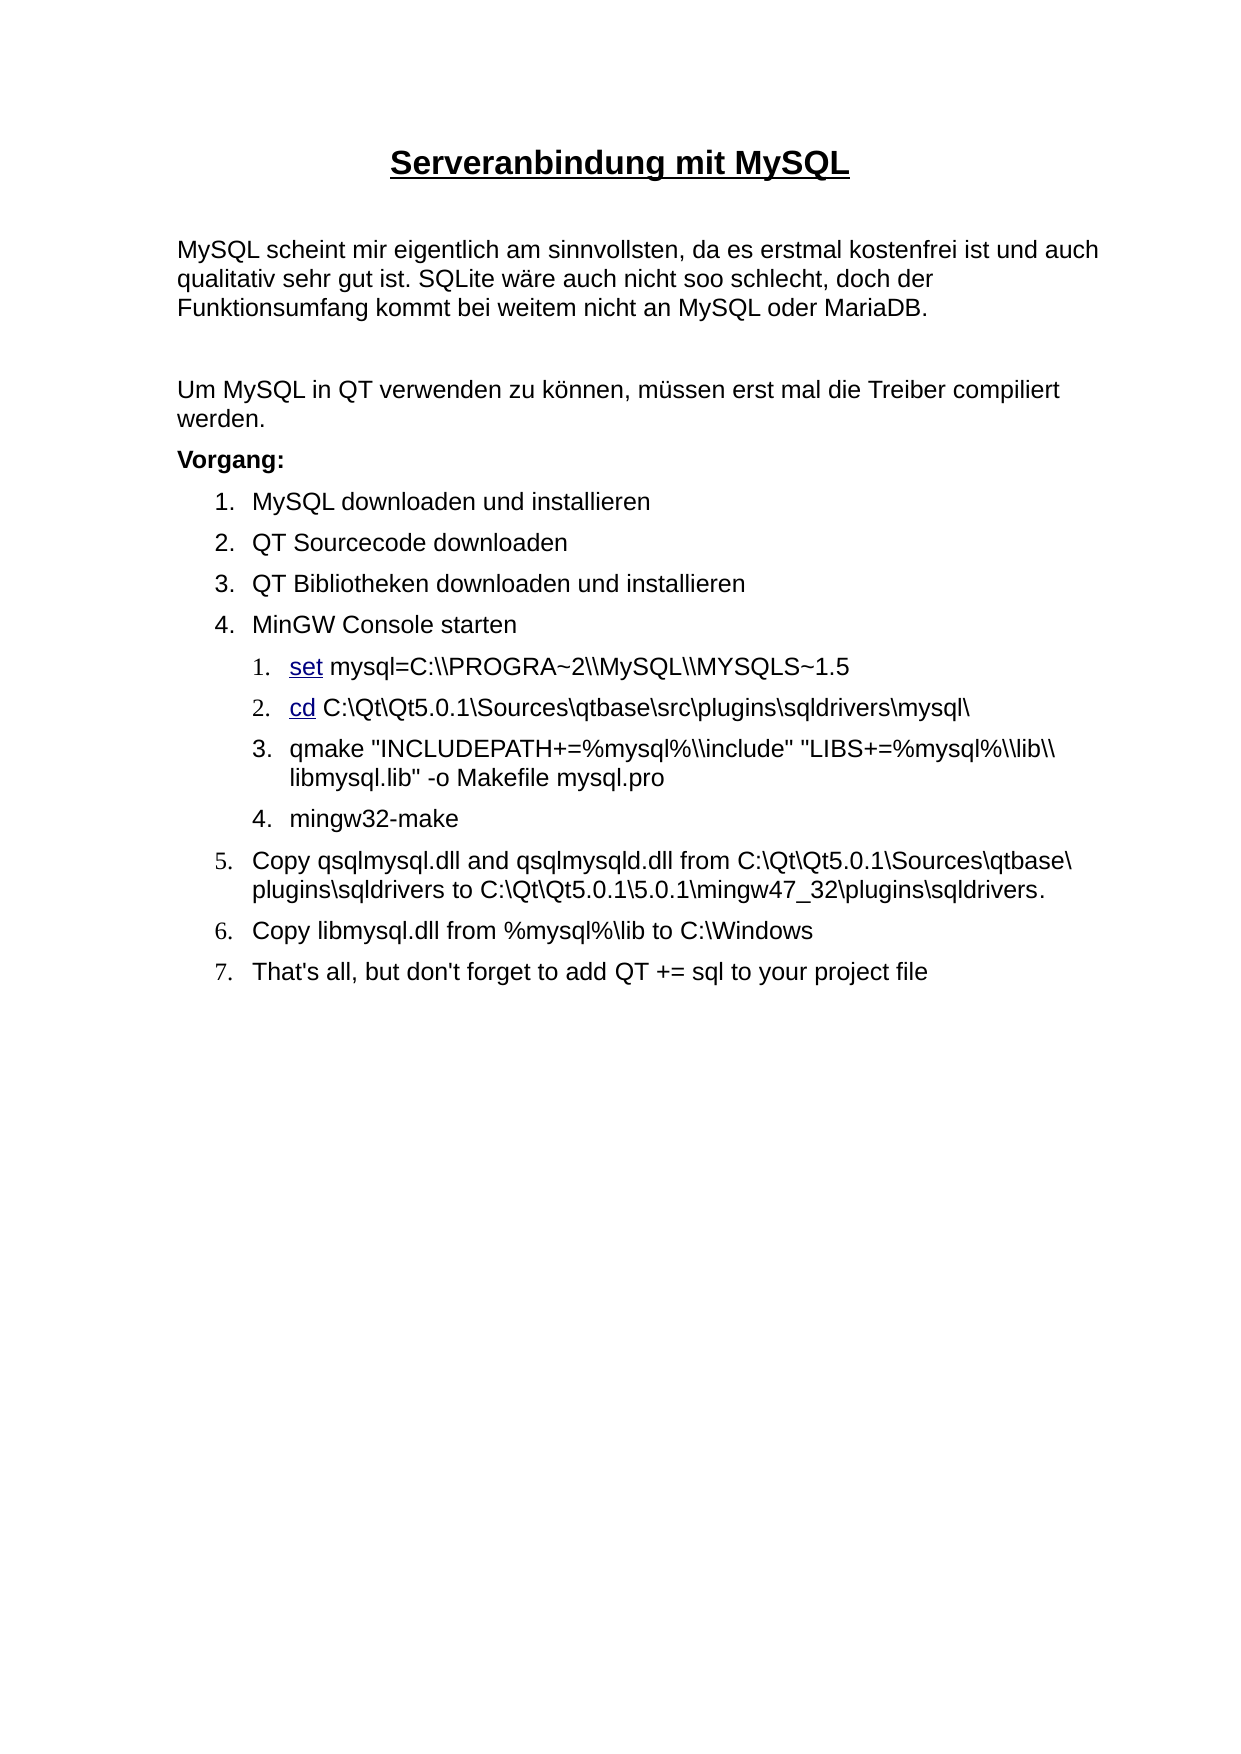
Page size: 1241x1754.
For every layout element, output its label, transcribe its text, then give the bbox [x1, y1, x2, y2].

list set mysql=C:\\PROGRA~2\\MySQL\\MYSQLS~1.5 [252, 652, 1122, 681]
list That's all, but don't forget to add QT += sql to your project file [214, 957, 1122, 986]
text Um MySQL in QT verwenden zu können, müssen erst mal die Treiber compiliert werden. [177, 376, 1122, 433]
subtitle Serveranbindung mit MySQL [118, 143, 1122, 182]
list MinGW Console starten [214, 611, 1122, 639]
text MySQL scheint mir eigentlich am sinnvollsten, da es erstmal kostenfrei ist und auch qualitativ sehr gut ist. SQLite wäre auch nicht soo schlecht, doch der Funktionsumfang kommt bei weitem nicht an MySQL oder MariaDB. [177, 236, 1122, 322]
list qmake "INCLUDEPATH+=%mysql%\\include" "LIBS+=%mysql%\\lib\\libmysql.lib" -o Makefile mysql.pro [252, 734, 1122, 792]
text Vorgang: [177, 446, 1122, 474]
list MySQL downloaden und installieren [214, 487, 1122, 516]
list cd C:\Qt\Qt5.0.1\Sources\qtbase\src\plugins\sqldrivers\mysql\ [252, 693, 1122, 722]
list Copy qsqlmysql.dll and qsqlmysqld.dll from C:\Qt\Qt5.0.1\Sources\qtbase\plugins\sqldrivers to C:\Qt\Qt5.0.1\5.0.1\mingw47_32\plugins\sqldrivers. [214, 846, 1122, 903]
list QT Sourcecode downloaden [214, 528, 1122, 557]
list Copy libmysql.dll from %mysql%\lib to C:\Windows [214, 916, 1122, 945]
list QT Bibliotheken downloaden und installieren [214, 569, 1122, 598]
list mingw32-make [252, 804, 1122, 833]
